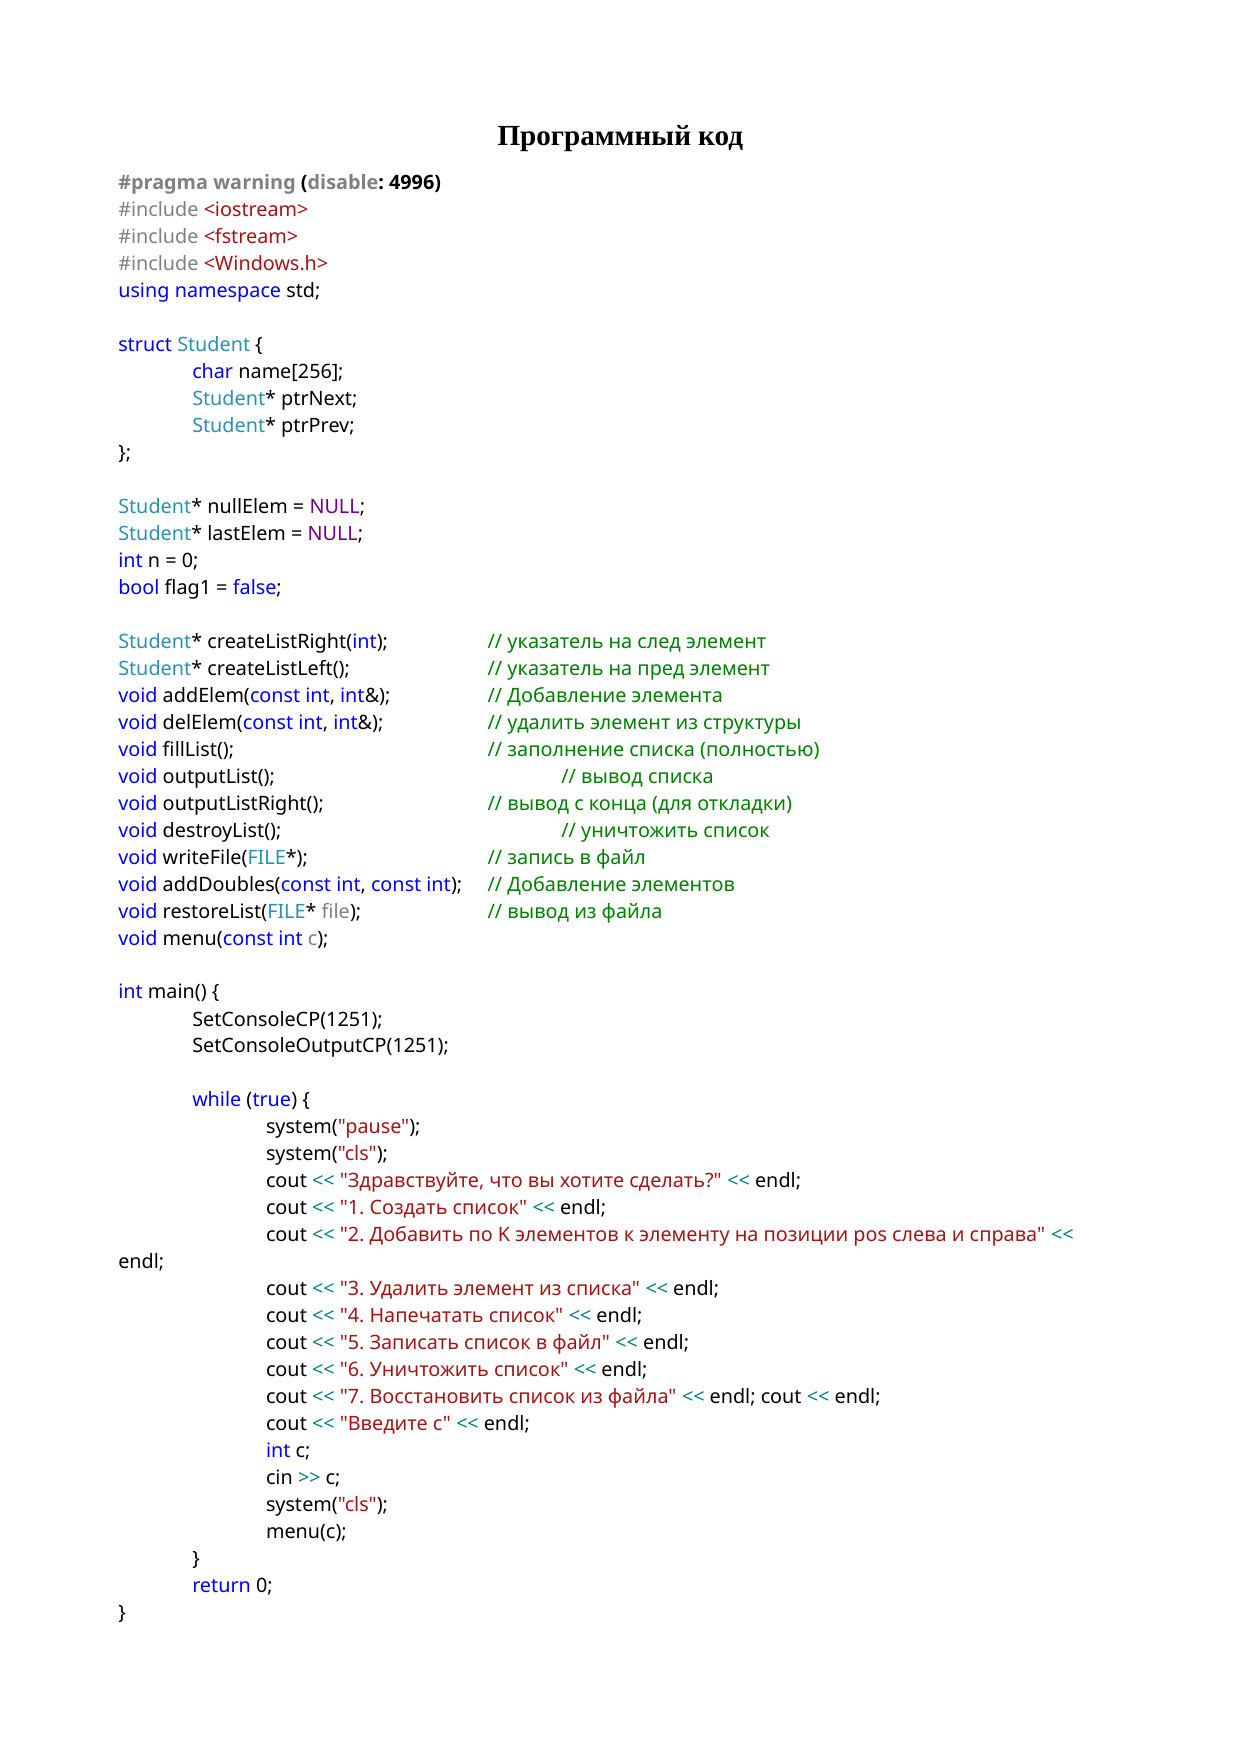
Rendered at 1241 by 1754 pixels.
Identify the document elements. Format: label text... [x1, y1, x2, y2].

text Student* lastElem = NULL; [118, 519, 1122, 546]
text void outputList(); // вывод списка [118, 762, 1122, 789]
text Student* ptrNext; [118, 384, 1122, 411]
text void outputListRight(); // вывод с конца (для откладки) [118, 789, 1122, 816]
text cout << "5. Записать список в файл" << endl; [118, 1328, 1122, 1356]
text void addElem(const int, int&); // Добавление элемента [118, 681, 1122, 708]
text #include <Windows.h> [118, 249, 1122, 276]
text int c; [118, 1436, 1122, 1463]
text cout << "2. Добавить по K элементов к элементу на позиции pos слева и справа" << endl; [118, 1221, 1122, 1274]
text cout << "Здравствуйте, что вы хотите сделать?" << endl; [118, 1167, 1122, 1194]
text system("cls"); [118, 1140, 1122, 1167]
text return 0; [118, 1571, 1122, 1598]
text #include <fstream> [118, 222, 1122, 249]
text using namespace std; [118, 276, 1122, 303]
text cin >> c; [118, 1463, 1122, 1490]
text } [118, 1598, 1122, 1625]
text cout << "Введите c" << endl; [118, 1409, 1122, 1436]
text void delElem(const int, int&); // удалить элемент из структуры [118, 708, 1122, 735]
text bool flag1 = false; [118, 573, 1122, 600]
text void destroyList(); // уничтожить список [118, 816, 1122, 843]
text while (true) { [118, 1086, 1122, 1113]
text void restoreList(FILE* file); // вывод из файла [118, 897, 1122, 924]
text void fillList(); // заполнение списка (полностью) [118, 735, 1122, 762]
text void menu(const int c); [118, 924, 1122, 951]
text Программный код [118, 118, 1122, 152]
text cout << "1. Создать список" << endl; [118, 1194, 1122, 1221]
text system("cls"); [118, 1490, 1122, 1517]
text #pragma warning (disable: 4996) [118, 168, 1122, 195]
text SetConsoleOutputCP(1251); [118, 1032, 1122, 1059]
text struct Student { [118, 330, 1122, 357]
text int main() { [118, 978, 1122, 1005]
text Student* ptrPrev; [118, 411, 1122, 438]
text int n = 0; [118, 546, 1122, 573]
text void writeFile(FILE*); // запись в файл [118, 843, 1122, 870]
text #include <iostream> [118, 195, 1122, 222]
text char name[256]; [118, 357, 1122, 384]
text cout << "3. Удалить элемент из списка" << endl; [118, 1274, 1122, 1302]
text SetConsoleCP(1251); [118, 1005, 1122, 1032]
text cout << "6. Уничтожить список" << endl; [118, 1356, 1122, 1382]
text Student* nullElem = NULL; [118, 492, 1122, 519]
text system("pause"); [118, 1113, 1122, 1140]
text Student* createListRight(int); // указатель на след элемент [118, 627, 1122, 654]
text cout << "4. Напечатать список" << endl; [118, 1302, 1122, 1328]
text } [118, 1544, 1122, 1571]
text }; [118, 438, 1122, 465]
text cout << "7. Восстановить список из файла" << endl; cout << endl; [118, 1382, 1122, 1409]
text Student* createListLeft(); // указатель на пред элемент [118, 654, 1122, 681]
text void addDoubles(const int, const int); // Добавление элементов [118, 870, 1122, 897]
text menu(c); [118, 1517, 1122, 1544]
